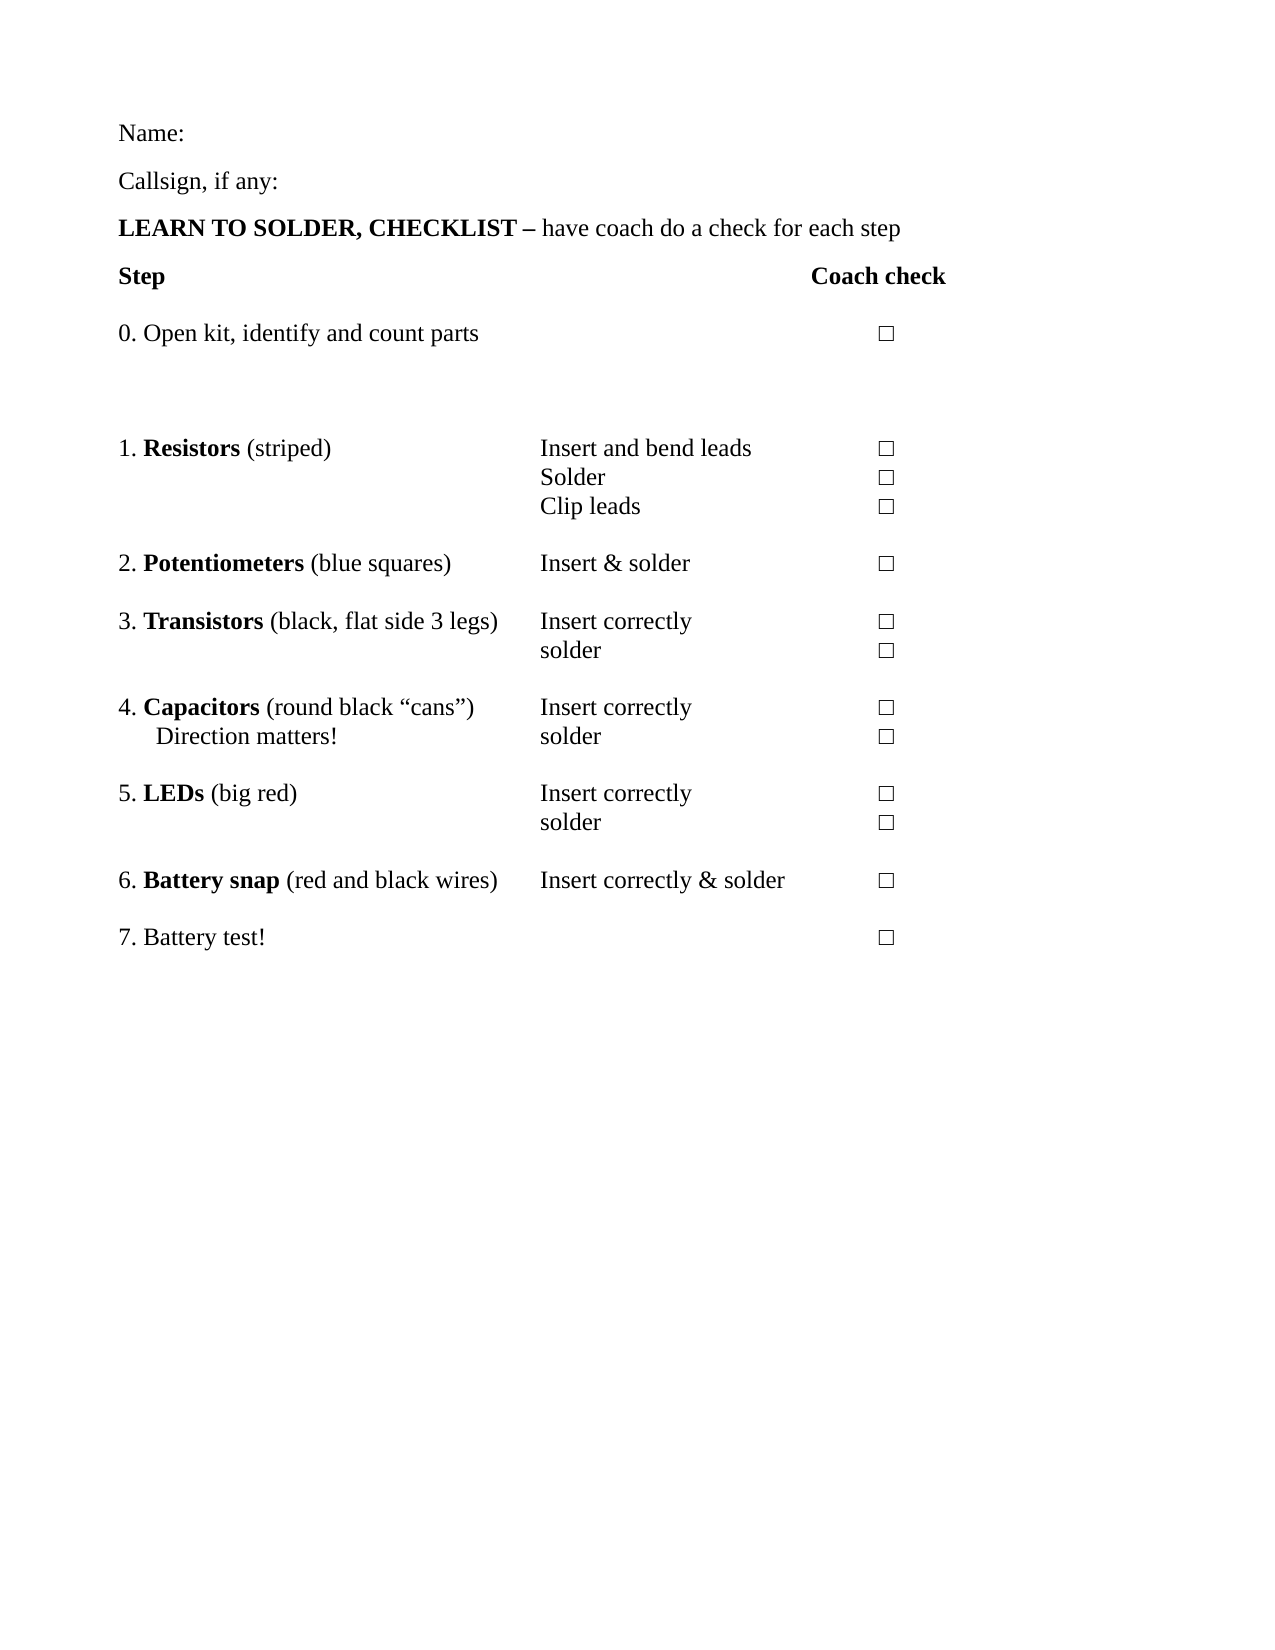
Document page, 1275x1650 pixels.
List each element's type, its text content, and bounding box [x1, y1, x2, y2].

table_cell solder [540, 807, 811, 836]
table_cell [811, 405, 962, 433]
table_cell 2. Potentiometers (blue squares) [118, 549, 540, 577]
table_cell □ [811, 807, 962, 836]
table_cell Insert correctly [540, 606, 811, 635]
table_cell [118, 491, 540, 520]
table_header Step [118, 261, 540, 290]
table_cell □ [811, 721, 962, 750]
table_cell 0. Open kit, identify and count parts [118, 319, 540, 347]
table_cell □ [811, 549, 962, 577]
table_cell 3. Transistors (black, flat side 3 legs) [118, 606, 540, 635]
table_cell [811, 836, 962, 865]
table_cell [811, 520, 962, 548]
table_cell □ [811, 462, 962, 491]
table_cell [540, 290, 811, 318]
table_cell □ [811, 491, 962, 520]
table_cell Insert correctly [540, 779, 811, 807]
table_cell [811, 664, 962, 692]
table_cell [118, 664, 540, 692]
table_cell [118, 577, 540, 606]
table_cell Insert correctly [540, 692, 811, 721]
table_cell [118, 836, 540, 865]
table_cell □ [811, 692, 962, 721]
table_cell 7. Battery test! [118, 922, 540, 951]
table_cell solder [540, 635, 811, 663]
table_header [540, 261, 811, 290]
table_cell Clip leads [540, 491, 811, 520]
text LEARN TO SOLDER, CHECKLIST – have coach do a check for each step [118, 213, 1157, 242]
table_cell □ [811, 606, 962, 635]
table_cell [811, 347, 962, 376]
table_cell Insert and bend leads [540, 434, 811, 462]
table_cell □ [811, 319, 962, 347]
table_cell [540, 520, 811, 548]
table_cell 6. Battery snap (red and black wires) [118, 865, 540, 893]
table_cell Solder [540, 462, 811, 491]
table_cell [540, 664, 811, 692]
table_cell [118, 405, 540, 433]
table_cell □ [811, 434, 962, 462]
table_cell □ [811, 635, 962, 663]
table_cell [811, 376, 962, 405]
table_cell [118, 376, 540, 405]
table_cell [118, 290, 540, 318]
table_cell [540, 405, 811, 433]
table_cell □ [811, 779, 962, 807]
table_cell Insert correctly & solder [540, 865, 811, 893]
table_cell [118, 807, 540, 836]
table_cell [811, 577, 962, 606]
table_cell [540, 750, 811, 778]
table_cell [811, 894, 962, 922]
table_cell [118, 894, 540, 922]
table_cell 5. LEDs (big red) [118, 779, 540, 807]
table_cell [811, 750, 962, 778]
table_cell [540, 577, 811, 606]
table_cell [118, 750, 540, 778]
table_cell 4. Capacitors (round black “cans”) [118, 692, 540, 721]
table_header Coach check [811, 261, 962, 290]
text Name: [118, 118, 1157, 147]
table_cell [540, 376, 811, 405]
table_cell solder [540, 721, 811, 750]
table_cell Insert & solder [540, 549, 811, 577]
table_cell 1. Resistors (striped) [118, 434, 540, 462]
table_cell □ [811, 922, 962, 951]
table_cell [118, 635, 540, 663]
text Callsign, if any: [118, 166, 1157, 194]
table_cell [118, 520, 540, 548]
table_cell [118, 462, 540, 491]
table_cell [540, 319, 811, 347]
table_cell [540, 836, 811, 865]
table_cell [118, 347, 540, 376]
table_cell [540, 347, 811, 376]
table_cell [540, 922, 811, 951]
table_cell [811, 290, 962, 318]
table_cell Direction matters! [118, 721, 540, 750]
table_cell □ [811, 865, 962, 893]
table_cell [540, 894, 811, 922]
